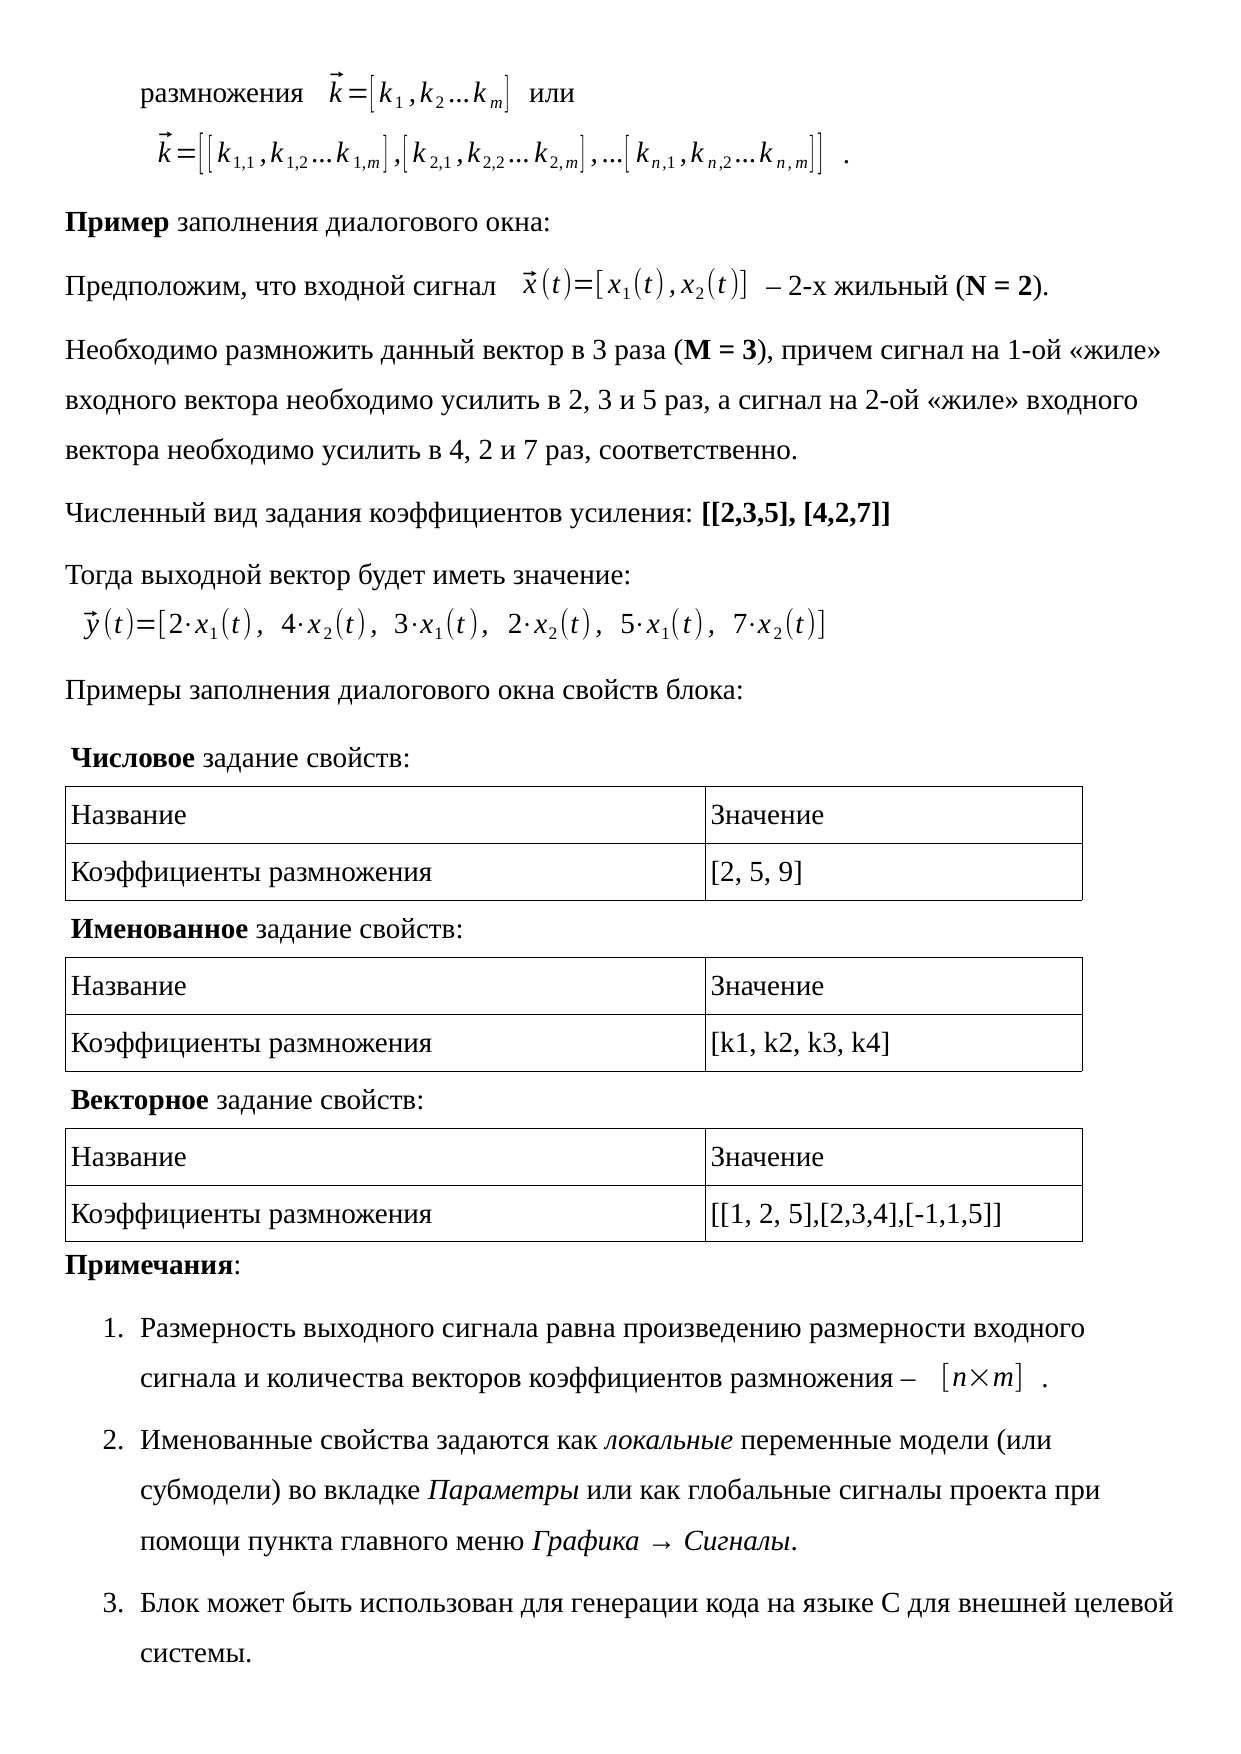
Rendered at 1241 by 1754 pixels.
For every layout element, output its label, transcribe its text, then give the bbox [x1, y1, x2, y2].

table_cell Название [66, 787, 705, 843]
table_cell Название [66, 958, 705, 1013]
table_cell Значение [706, 1129, 1082, 1184]
table_cell Коэффициенты размножения [66, 844, 705, 899]
table_cell Коэффициенты размножения [66, 1186, 705, 1241]
table_header Числовое задание свойств: [65, 729, 1082, 786]
table_cell Коэффициенты размножения [66, 1015, 705, 1071]
table_cell [[1, 2, 5],[2,3,4],[-1,1,5]] [706, 1186, 1082, 1241]
table_cell Именованное задание свойств: [65, 901, 1082, 957]
table_cell Значение [706, 787, 1082, 843]
table_cell [k1, k2, k3, k4] [706, 1015, 1082, 1071]
table_cell [2, 5, 9] [706, 844, 1082, 899]
table_cell Блок реализует умножение входного скалярного сигнала (или элементов векторного входного сигнала) на вектор-столбец (или векторы-столбцы) коэффициентов усиления. Если на входе скалярный сигнал, блок реализует функцию многоканального усилительного звена: , где– входной сигнал (скаляр),– элемент вектора-столбца коэффициентов усиления,– элемент выходного векторного сигнала. В этом случае размерность выходного сигнала определяется размерностью вектора коэффициентов усиления. Если на вход блока подается векторный сигнал (размерностью), то в качестве коэффициентов размножения следует задавать соответствующее количествовектор-столбцов одинаковой размерности. Количество векторов-столбцов коэффициентов размножения обязательно должно быть равно размерности входного векторного сигнала. При этом блок реализует преобразование входного векторного сигнала по алгоритму: Входной вектор , интерпретируемый как вектор-строка, преобразуется в матрицу размера , каждый j-ый столбец которой получен из j-ого элемента входного вектора умножением на j-ый вектор-столбец коэффициентов усиления. Затем матрица считывается по строкам и полученный векторподается на выход блока. Свойства: Коэффициенты размножения — вектор (или векторы) коэффициентов размножения или . Пример заполнения диалогового окна: Предположим, что входной сигнал – 2-х жильный (N = 2). Необходимо размножить данный вектор в 3 раза (M = 3), причем сигнал на 1-ой «жиле» входного вектора необходимо усилить в 2, 3 и 5 раз, а сигнал на 2-ой «жиле» входного вектора необходимо усилить в 4, 2 и 7 раз, соответственно. Численный вид задания коэффициентов усиления: [[2,3,5], [4,2,7]] Тогда выходной вектор будет иметь значение: Примеры заполнения диалогового окна свойств блока: Примечания: Размерность выходного сигнала равна произведению размерности входного сигнала и количества векторов коэффициентов размножения – . Именованные свойства задаются как локальные переменные модели (или субмодели) во вкладке Параметры или как глобальные сигналы проекта при помощи пункта главного меню Графика → Сигналы. Блок может быть использован для генерации кода на языке C для внешней целевой системы. [59, 59, 1181, 1681]
table_cell Векторное задание свойств: [65, 1072, 1082, 1127]
table_cell Значение [706, 958, 1082, 1013]
table_cell Название [66, 1129, 705, 1184]
